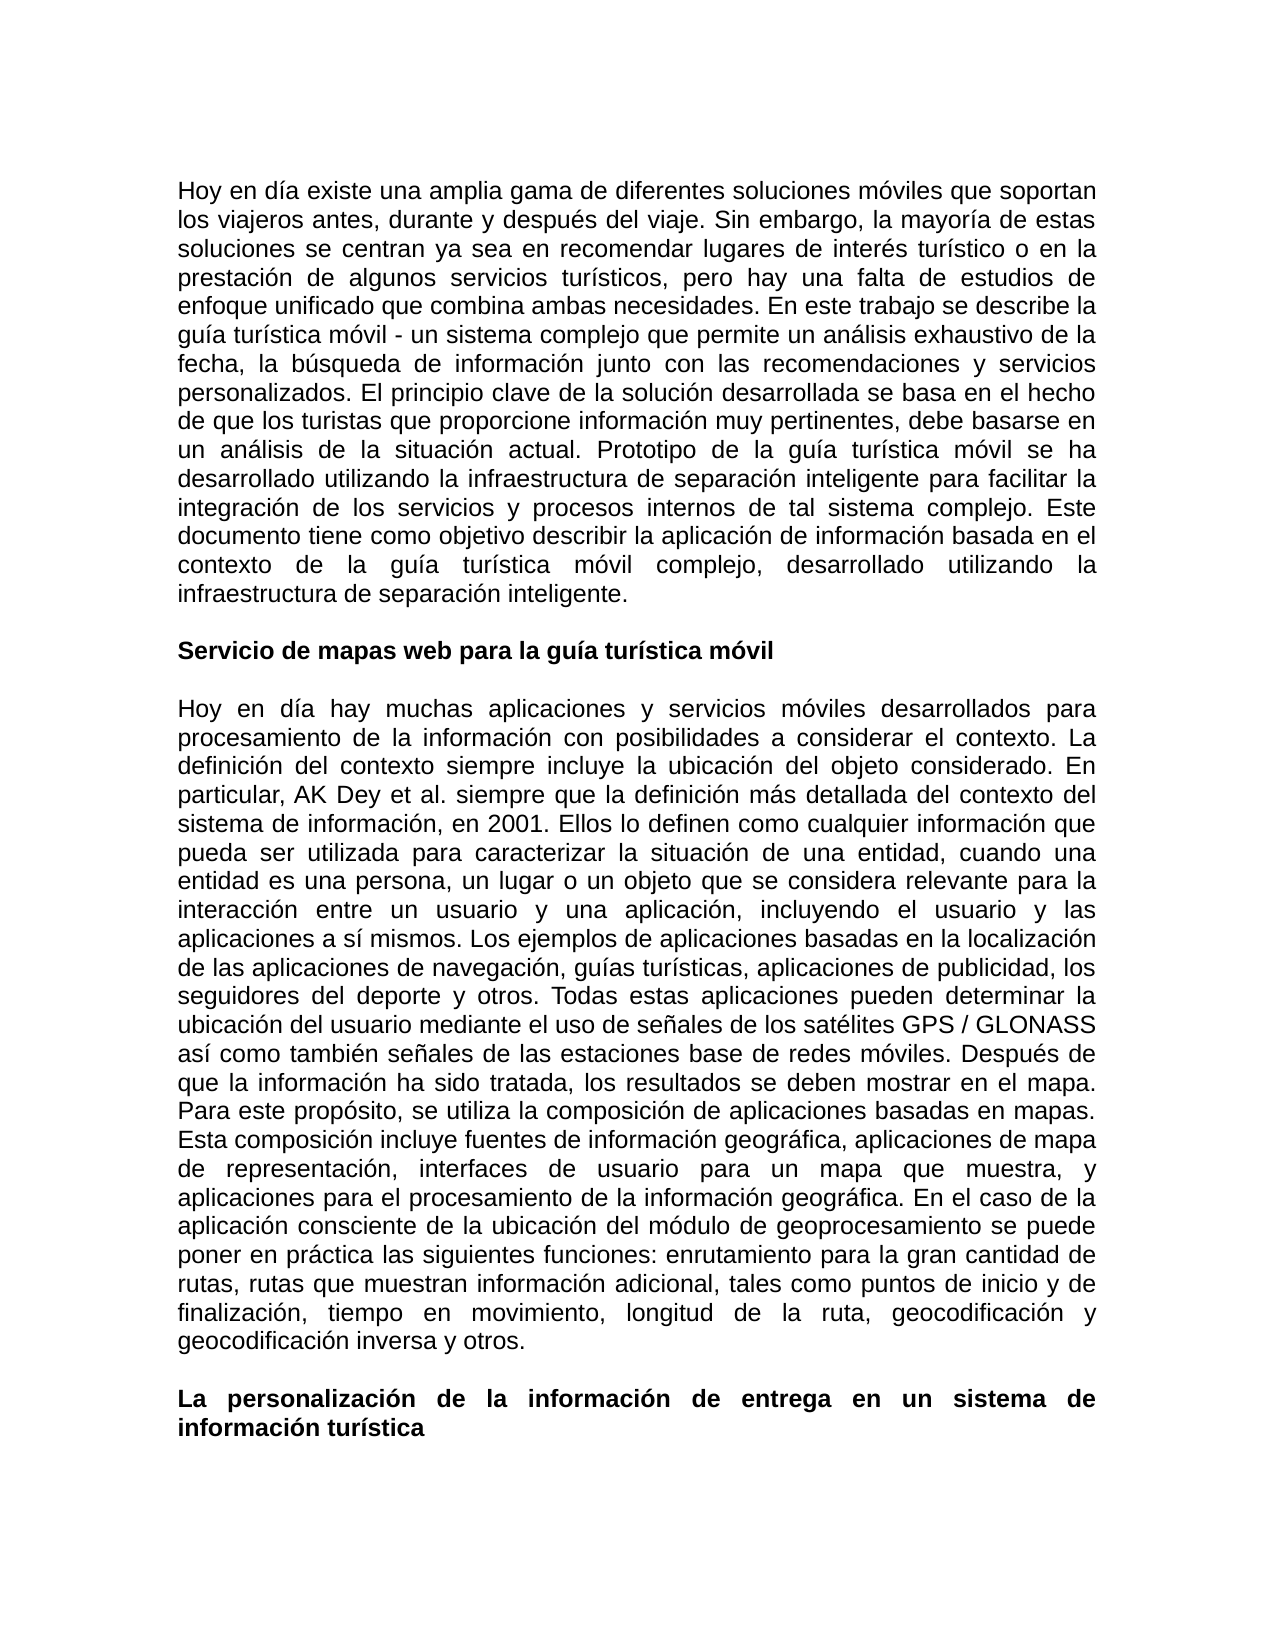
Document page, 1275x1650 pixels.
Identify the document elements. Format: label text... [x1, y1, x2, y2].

text Servicio de mapas web para la guía turística móvil [177, 636, 1098, 665]
text Hoy en día existe una amplia gama de diferentes soluciones móviles que soportan los viajeros antes, durante y después del viaje. Sin embargo, la mayoría de estas soluciones se centran ya sea en recomendar lugares de interés turístico o en la prestación de algunos servicios turísticos, pero hay una falta de estudios de enfoque unificado que combina ambas necesidades. En este trabajo se describe la guía turística móvil - un sistema complejo que permite un análisis exhaustivo de la fecha, la búsqueda de información junto con las recomendaciones y servicios personalizados. El principio clave de la solución desarrollada se basa en el hecho de que los turistas que proporcione información muy pertinentes, debe basarse en un análisis de la situación actual. Prototipo de la guía turística móvil se ha desarrollado utilizando la infraestructura de separación inteligente para facilitar la integración de los servicios y procesos internos de tal sistema complejo. Este documento tiene como objetivo describir la aplicación de información basada en el contexto de la guía turística móvil complejo, desarrollado utilizando la infraestructura de separación inteligente. [177, 176, 1098, 608]
text Hoy en día hay muchas aplicaciones y servicios móviles desarrollados para procesamiento de la información con posibilidades a considerar el contexto. La definición del contexto siempre incluye la ubicación del objeto considerado. En particular, AK Dey et al. siempre que la definición más detallada del contexto del sistema de información, en 2001. Ellos lo definen como cualquier información que pueda ser utilizada para caracterizar la situación de una entidad, cuando una entidad es una persona, un lugar o un objeto que se considera relevante para la interacción entre un usuario y una aplicación, incluyendo el usuario y las aplicaciones a sí mismos. Los ejemplos de aplicaciones basadas en la localización de las aplicaciones de navegación, guías turísticas, aplicaciones de publicidad, los seguidores del deporte y otros. Todas estas aplicaciones pueden determinar la ubicación del usuario mediante el uso de señales de los satélites GPS / GLONASS así como también señales de las estaciones base de redes móviles. Después de que la información ha sido tratada, los resultados se deben mostrar en el mapa. Para este propósito, se utiliza la composición de aplicaciones basadas en mapas. Esta composición incluye fuentes de información geográfica, aplicaciones de mapa de representación, interfaces de usuario para un mapa que muestra, y aplicaciones para el procesamiento de la información geográfica. En el caso de la aplicación consciente de la ubicación del módulo de geoprocesamiento se puede poner en práctica las siguientes funciones: enrutamiento para la gran cantidad de rutas, rutas que muestran información adicional, tales como puntos de inicio y de finalización, tiempo en movimiento, longitud de la ruta, geocodificación y geocodificación inversa y otros. [177, 694, 1098, 1355]
text La personalización de la información de entrega en un sistema de información turística [177, 1384, 1098, 1441]
